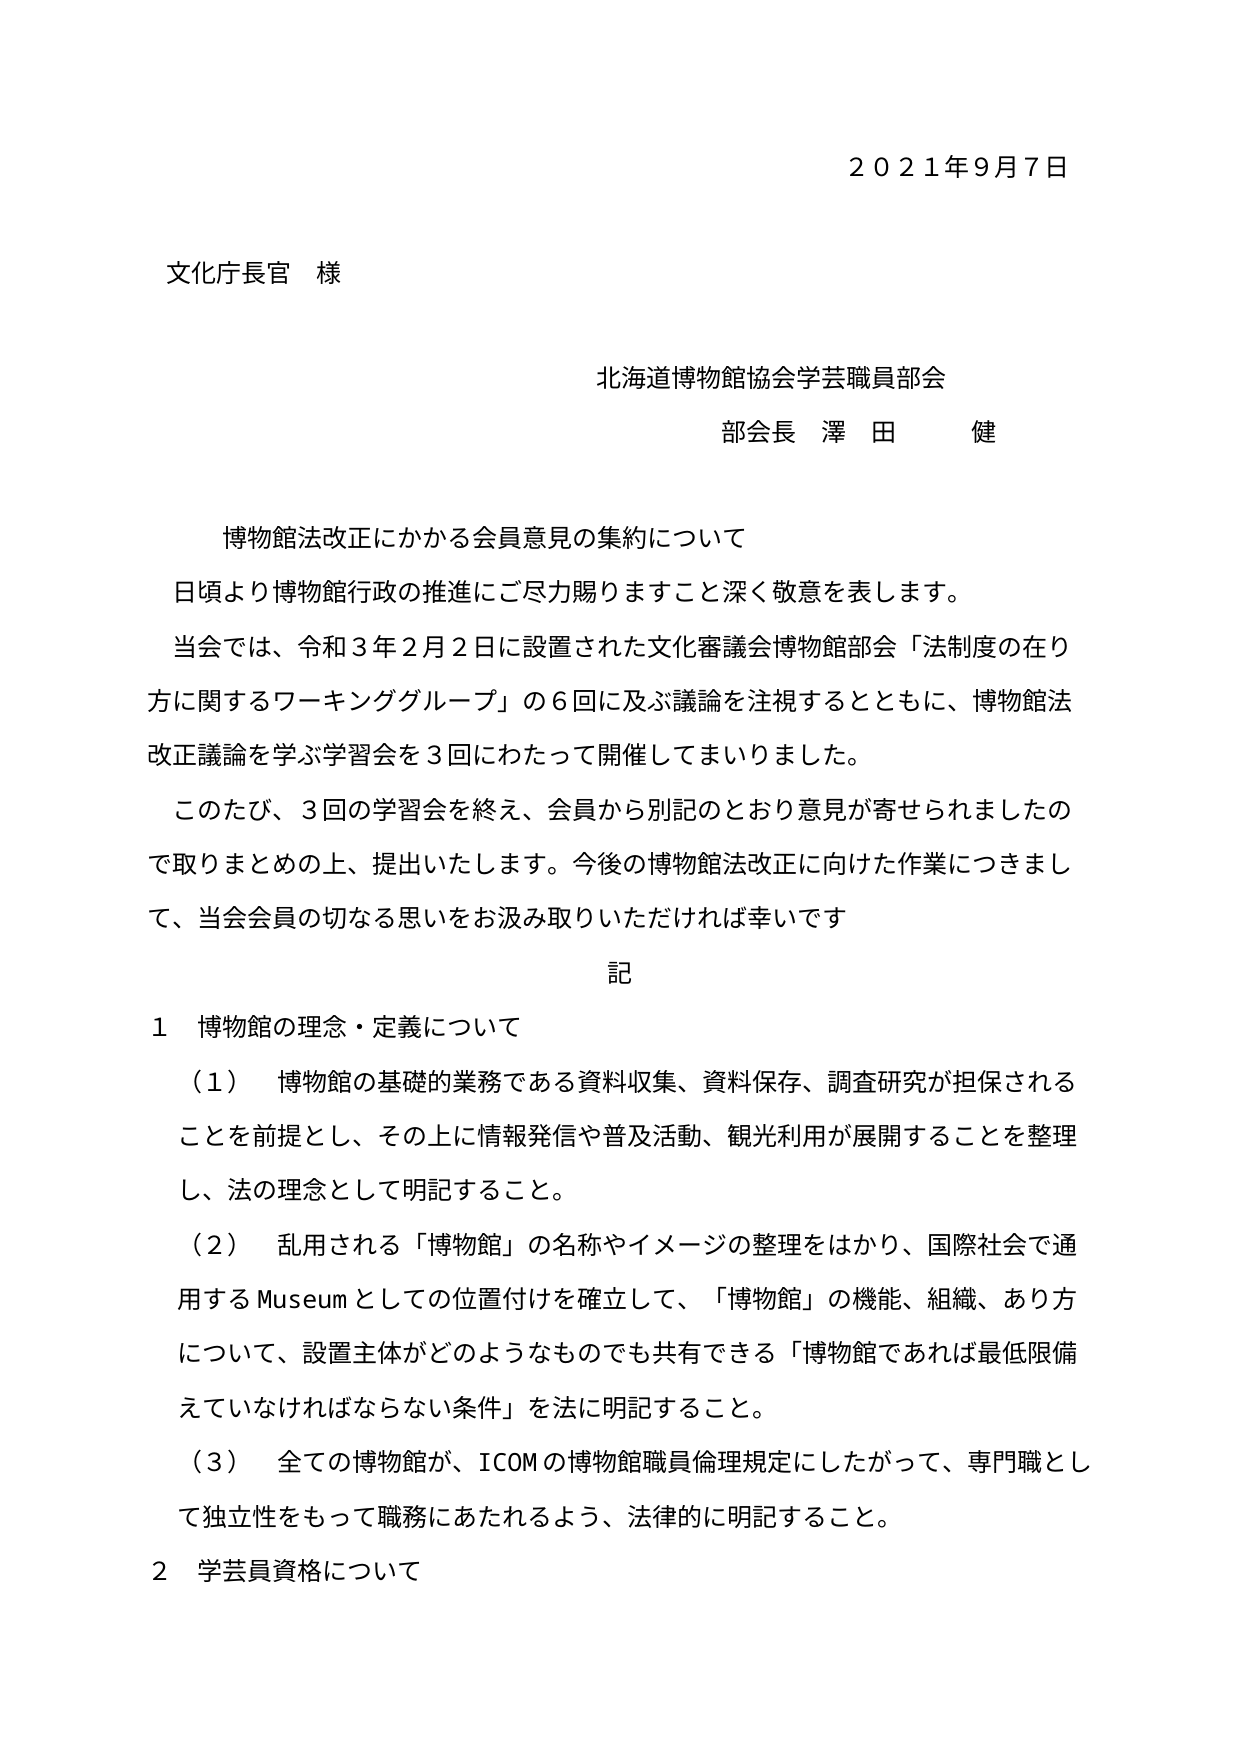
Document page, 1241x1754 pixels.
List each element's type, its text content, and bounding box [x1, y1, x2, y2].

text （２） 乱用される「博物館」の名称やイメージの整理をはかり、国際社会で通用するMuseumとしての位置付けを確立して、「博物館」の機能、組織、あり方について、設置主体がどのようなものでも共有できる「博物館であれば最低限備えていなければならない条件」を法に明記すること。 [177, 1225, 1093, 1424]
text 部会長 澤 田 健 [596, 413, 1069, 449]
text 記 [148, 953, 1093, 989]
text 北海道博物館協会学芸職員部会 [596, 358, 1069, 395]
text 当会では、令和３年２月２日に設置された文化審議会博物館部会「法制度の在り方に関するワーキンググループ」の６回に及ぶ議論を注視するとともに、博物館法改正議論を学ぶ学習会を３回にわたって開催してまいりました。 [148, 627, 1093, 772]
text 文化庁長官 様 [166, 253, 1093, 289]
text 日頃より博物館行政の推進にご尽力賜りますこと深く敬意を表します。 [148, 573, 1093, 609]
text （３） 全ての博物館が、ICOMの博物館職員倫理規定にしたがって、専門職として独立性をもって職務にあたれるよう、法律的に明記すること。 [177, 1443, 1093, 1533]
text 博物館法改正にかかる会員意見の集約について [148, 518, 1013, 554]
text ２ 学芸員資格について [148, 1551, 1093, 1588]
text １ 博物館の理念・定義について [148, 1008, 1093, 1044]
text （１） 博物館の基礎的業務である資料収集、資料保存、調査研究が担保されることを前提とし、その上に情報発信や普及活動、観光利用が展開することを整理し、法の理念として明記すること。 [177, 1062, 1093, 1207]
text このたび、３回の学習会を終え、会員から別記のとおり意見が寄せられましたので取りまとめの上、提出いたします。今後の博物館法改正に向けた作業につきまして、当会会員の切なる思いをお汲み取りいただければ幸いです [148, 790, 1093, 935]
text ２０２１年９月７日 [148, 148, 1069, 184]
